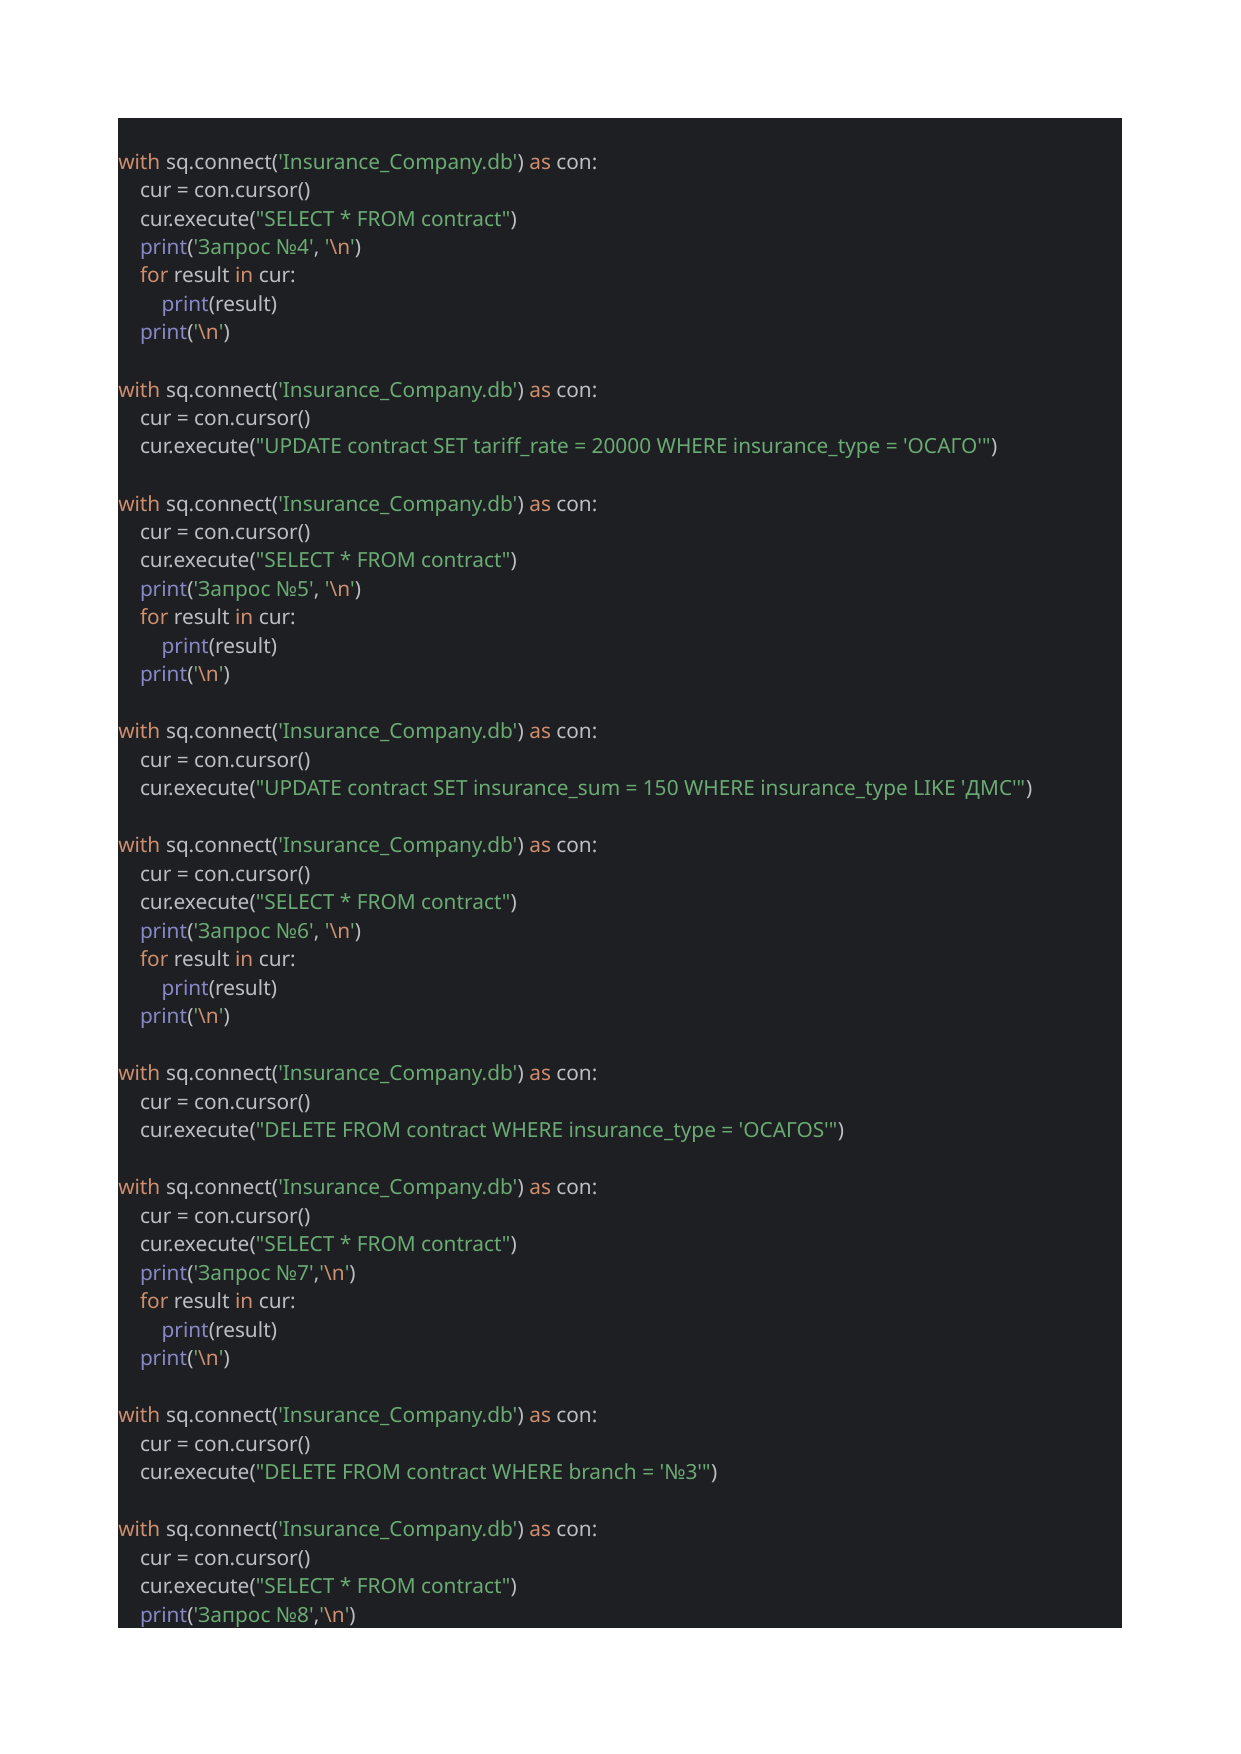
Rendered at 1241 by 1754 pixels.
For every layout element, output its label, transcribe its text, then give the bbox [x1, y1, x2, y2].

text with sq.connect('Insurance_Company.db') as con: cur = con.cursor() cur.execute("SELECT * FROM contract") print('Запрос №4', '\n') for result in cur: print(result) print('\n') with sq.connect('Insurance_Company.db') as con: cur = con.cursor() cur.execute("UPDATE contract SET tariff_rate = 20000 WHERE insurance_type = 'ОСАГО'") with sq.connect('Insurance_Company.db') as con: cur = con.cursor() cur.execute("SELECT * FROM contract") print('Запрос №5', '\n') for result in cur: print(result) print('\n') with sq.connect('Insurance_Company.db') as con: cur = con.cursor() cur.execute("UPDATE contract SET insurance_sum = 150 WHERE insurance_type LIKE 'ДМС'") with sq.connect('Insurance_Company.db') as con: cur = con.cursor() cur.execute("SELECT * FROM contract") print('Запрос №6', '\n') for result in cur: print(result) print('\n') with sq.connect('Insurance_Company.db') as con: cur = con.cursor() cur.execute("DELETE FROM contract WHERE insurance_type = 'ОСАГОS'") with sq.connect('Insurance_Company.db') as con: cur = con.cursor() cur.execute("SELECT * FROM contract") print('Запрос №7','\n') for result in cur: print(result) print('\n') with sq.connect('Insurance_Company.db') as con: cur = con.cursor() cur.execute("DELETE FROM contract WHERE branch = '№3'") with sq.connect('Insurance_Company.db') as con: cur = con.cursor() cur.execute("SELECT * FROM contract") print('Запрос №8','\n') [118, 118, 1122, 1628]
